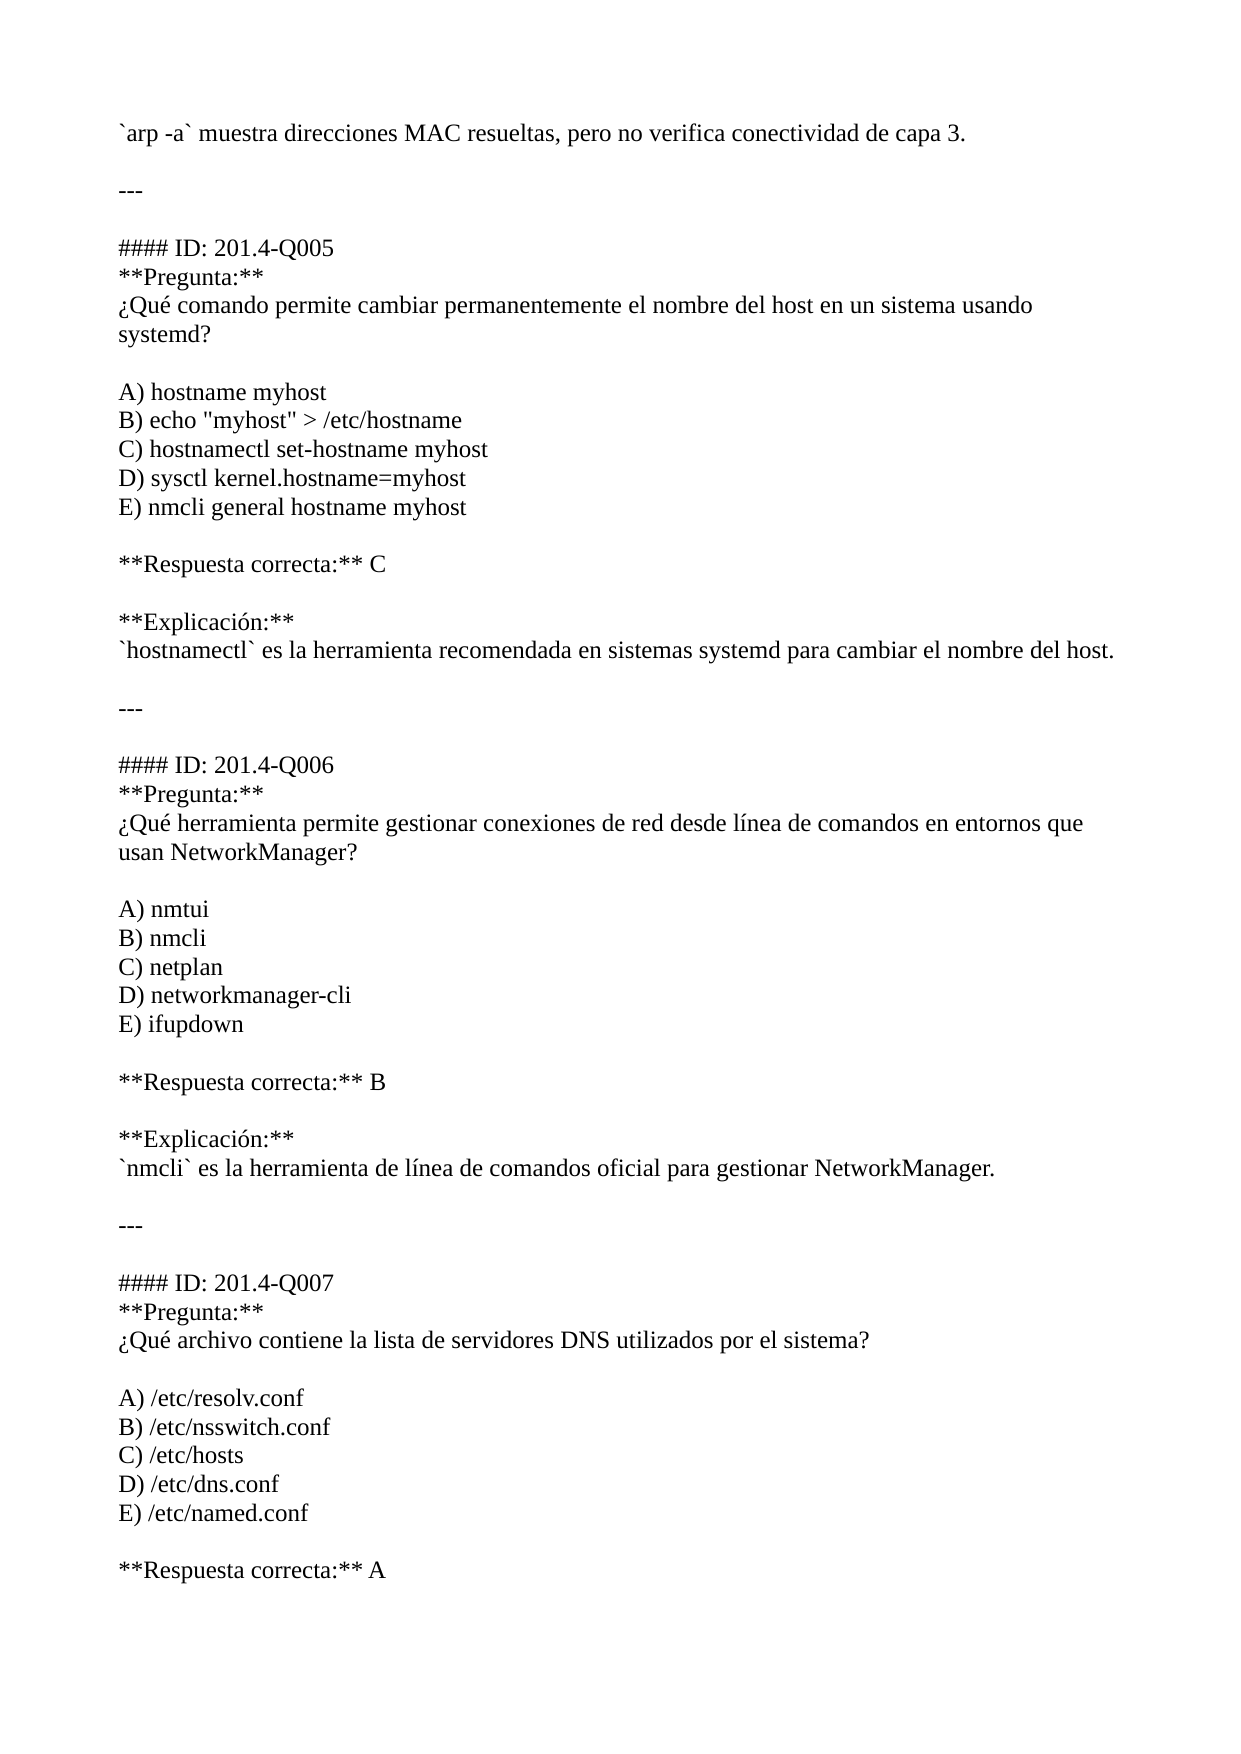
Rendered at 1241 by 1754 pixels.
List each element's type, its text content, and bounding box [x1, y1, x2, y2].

text **Pregunta:** [118, 779, 1122, 808]
text C) netplan [118, 952, 1122, 981]
text D) /etc/dns.conf [118, 1469, 1122, 1498]
text **Explicación:** [118, 607, 1122, 636]
text D) networkmanager-cli [118, 981, 1122, 1009]
text #### ID: 201.4-Q007 [118, 1268, 1122, 1297]
text E) /etc/named.conf [118, 1498, 1122, 1527]
text **Respuesta correcta:** B [118, 1067, 1122, 1096]
text C) hostnamectl set-hostname myhost [118, 434, 1122, 463]
text ¿Qué comando permite cambiar permanentemente el nombre del host en un sistema usando systemd? [118, 291, 1122, 348]
text **Explicación:** [118, 1124, 1122, 1153]
text ¿Qué herramienta permite gestionar conexiones de red desde línea de comandos en entornos que usan NetworkManager? [118, 808, 1122, 866]
text #### ID: 201.4-Q006 [118, 751, 1122, 779]
text A) hostname myhost [118, 377, 1122, 406]
text E) ifupdown [118, 1009, 1122, 1038]
text **Respuesta correcta:** A [118, 1556, 1122, 1584]
text **Pregunta:** [118, 262, 1122, 291]
text ¿Qué archivo contiene la lista de servidores DNS utilizados por el sistema? [118, 1326, 1122, 1354]
text **Respuesta correcta:** C [118, 549, 1122, 578]
text #### ID: 201.4-Q005 [118, 233, 1122, 262]
text **Pregunta:** [118, 1297, 1122, 1326]
text D) sysctl kernel.hostname=myhost [118, 463, 1122, 492]
text E) nmcli general hostname myhost [118, 492, 1122, 521]
text A) /etc/resolv.conf [118, 1383, 1122, 1412]
text B) /etc/nsswitch.conf [118, 1412, 1122, 1441]
text `hostnamectl` es la herramienta recomendada en sistemas systemd para cambiar el nombre del host. [118, 636, 1122, 664]
text `nmcli` es la herramienta de línea de comandos oficial para gestionar NetworkManager. [118, 1153, 1122, 1182]
text C) /etc/hosts [118, 1441, 1122, 1469]
text --- [118, 1211, 1122, 1239]
text --- [118, 176, 1122, 204]
text `arp -a` muestra direcciones MAC resueltas, pero no verifica conectividad de capa 3. [118, 118, 1122, 147]
text B) echo "myhost" > /etc/hostname [118, 406, 1122, 434]
text A) nmtui [118, 894, 1122, 923]
text --- [118, 693, 1122, 722]
text B) nmcli [118, 923, 1122, 952]
